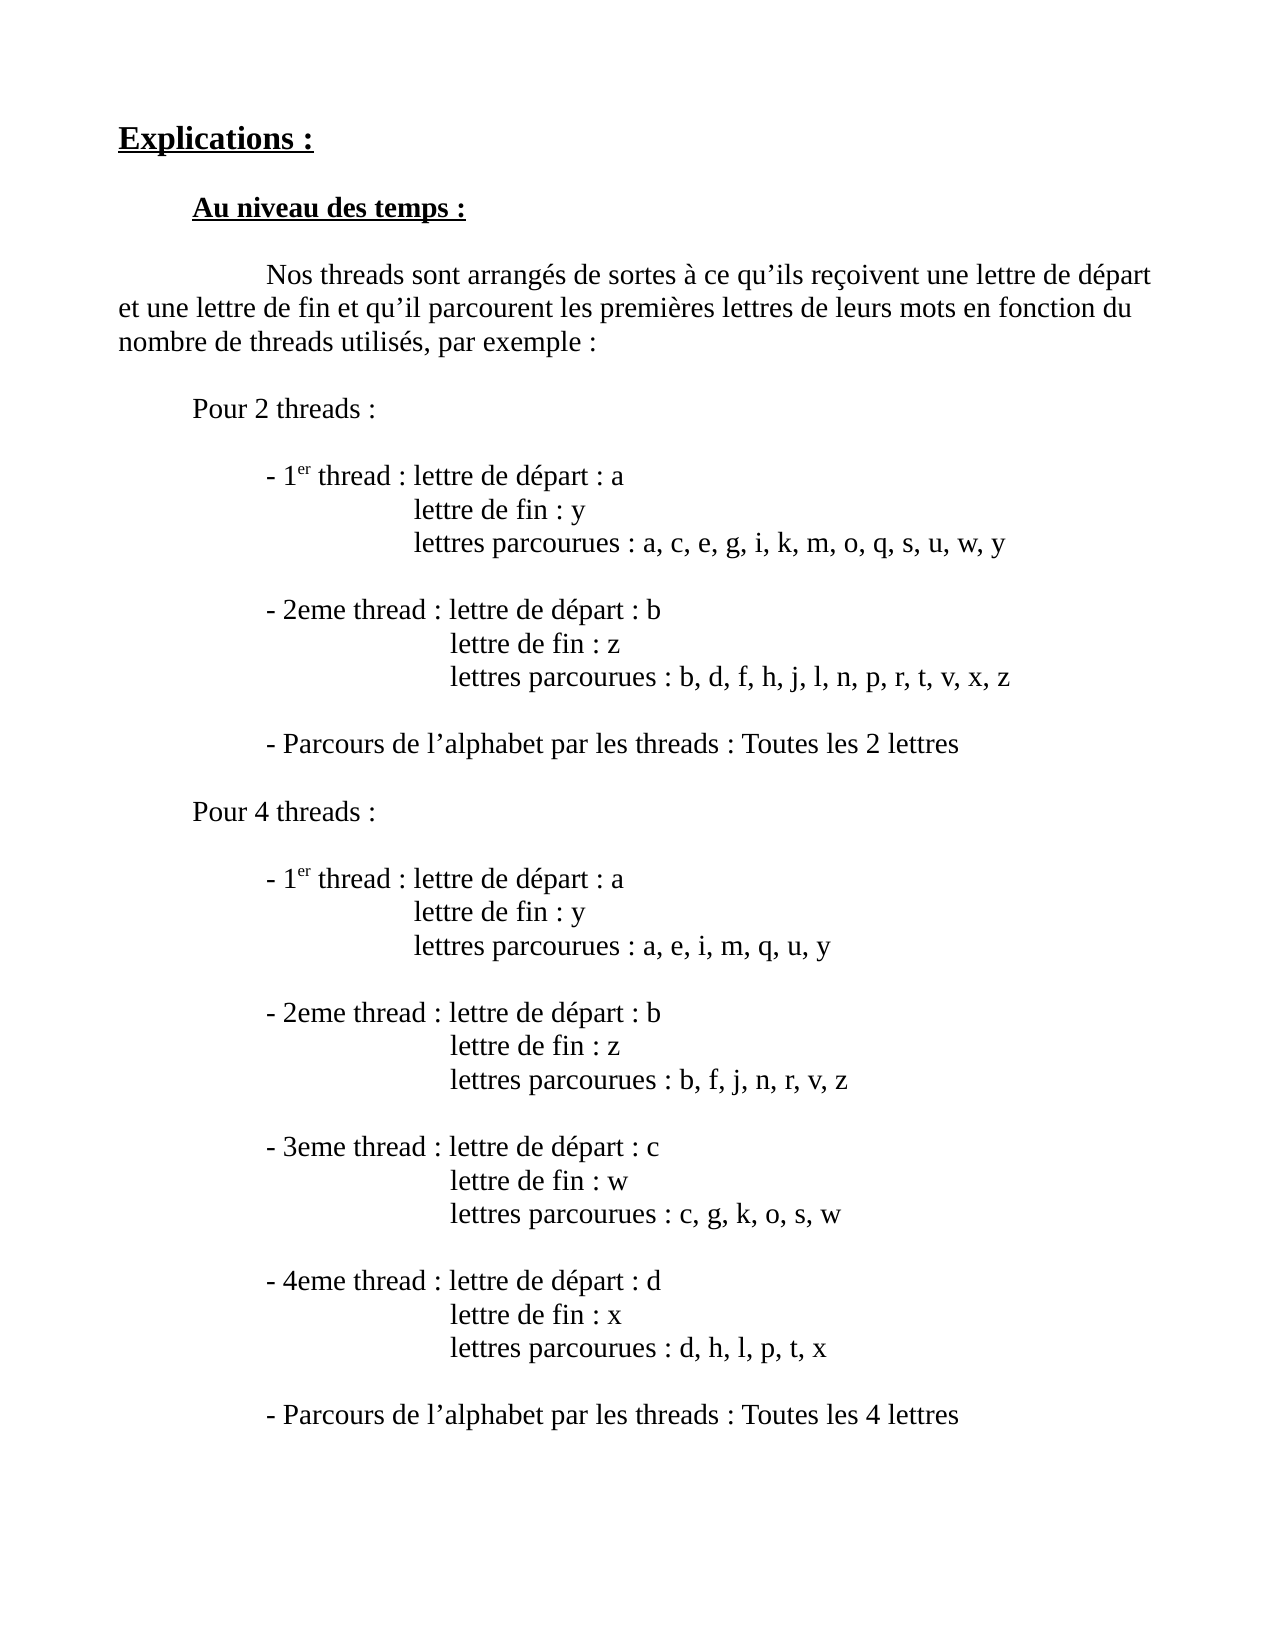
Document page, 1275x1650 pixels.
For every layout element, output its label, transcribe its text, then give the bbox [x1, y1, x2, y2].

text lettres parcourues : b, d, f, h, j, l, n, p, r, t, v, x, z [118, 659, 1157, 693]
text - 2eme thread : lettre de départ : b [118, 592, 1157, 626]
text Pour 2 threads : [118, 391, 1157, 425]
text lettres parcourues : b, f, j, n, r, v, z [118, 1062, 1157, 1096]
text lettre de fin : z [118, 1028, 1157, 1062]
text lettre de fin : y [118, 492, 1157, 525]
text lettres parcourues : a, c, e, g, i, k, m, o, q, s, u, w, y [118, 525, 1157, 559]
text lettre de fin : x [118, 1297, 1157, 1330]
text Pour 4 threads : [118, 794, 1157, 827]
text - Parcours de l’alphabet par les threads : Toutes les 2 lettres [118, 727, 1157, 760]
text lettres parcourues : a, e, i, m, q, u, y [118, 928, 1157, 961]
text lettre de fin : z [118, 626, 1157, 659]
text lettres parcourues : c, g, k, o, s, w [118, 1196, 1157, 1230]
text Nos threads sont arrangés de sortes à ce qu’ils reçoivent une lettre de départ et une lettre de fin et qu’il parcourent les premières lettres de leurs mots en fonction du nombre de threads utilisés, par exemple : [118, 257, 1157, 358]
text lettres parcourues : d, h, l, p, t, x [118, 1330, 1157, 1364]
text - 1er thread : lettre de départ : a [118, 458, 1157, 492]
text - 3eme thread : lettre de départ : c [118, 1129, 1157, 1163]
text - Parcours de l’alphabet par les threads : Toutes les 4 lettres [118, 1397, 1157, 1431]
text Explications : [118, 118, 1157, 156]
text - 2eme thread : lettre de départ : b [118, 995, 1157, 1028]
text - 4eme thread : lettre de départ : d [118, 1263, 1157, 1297]
text - 1er thread : lettre de départ : a [118, 861, 1157, 894]
text Au niveau des temps : [118, 190, 1157, 223]
text lettre de fin : w [118, 1163, 1157, 1196]
text lettre de fin : y [118, 894, 1157, 928]
